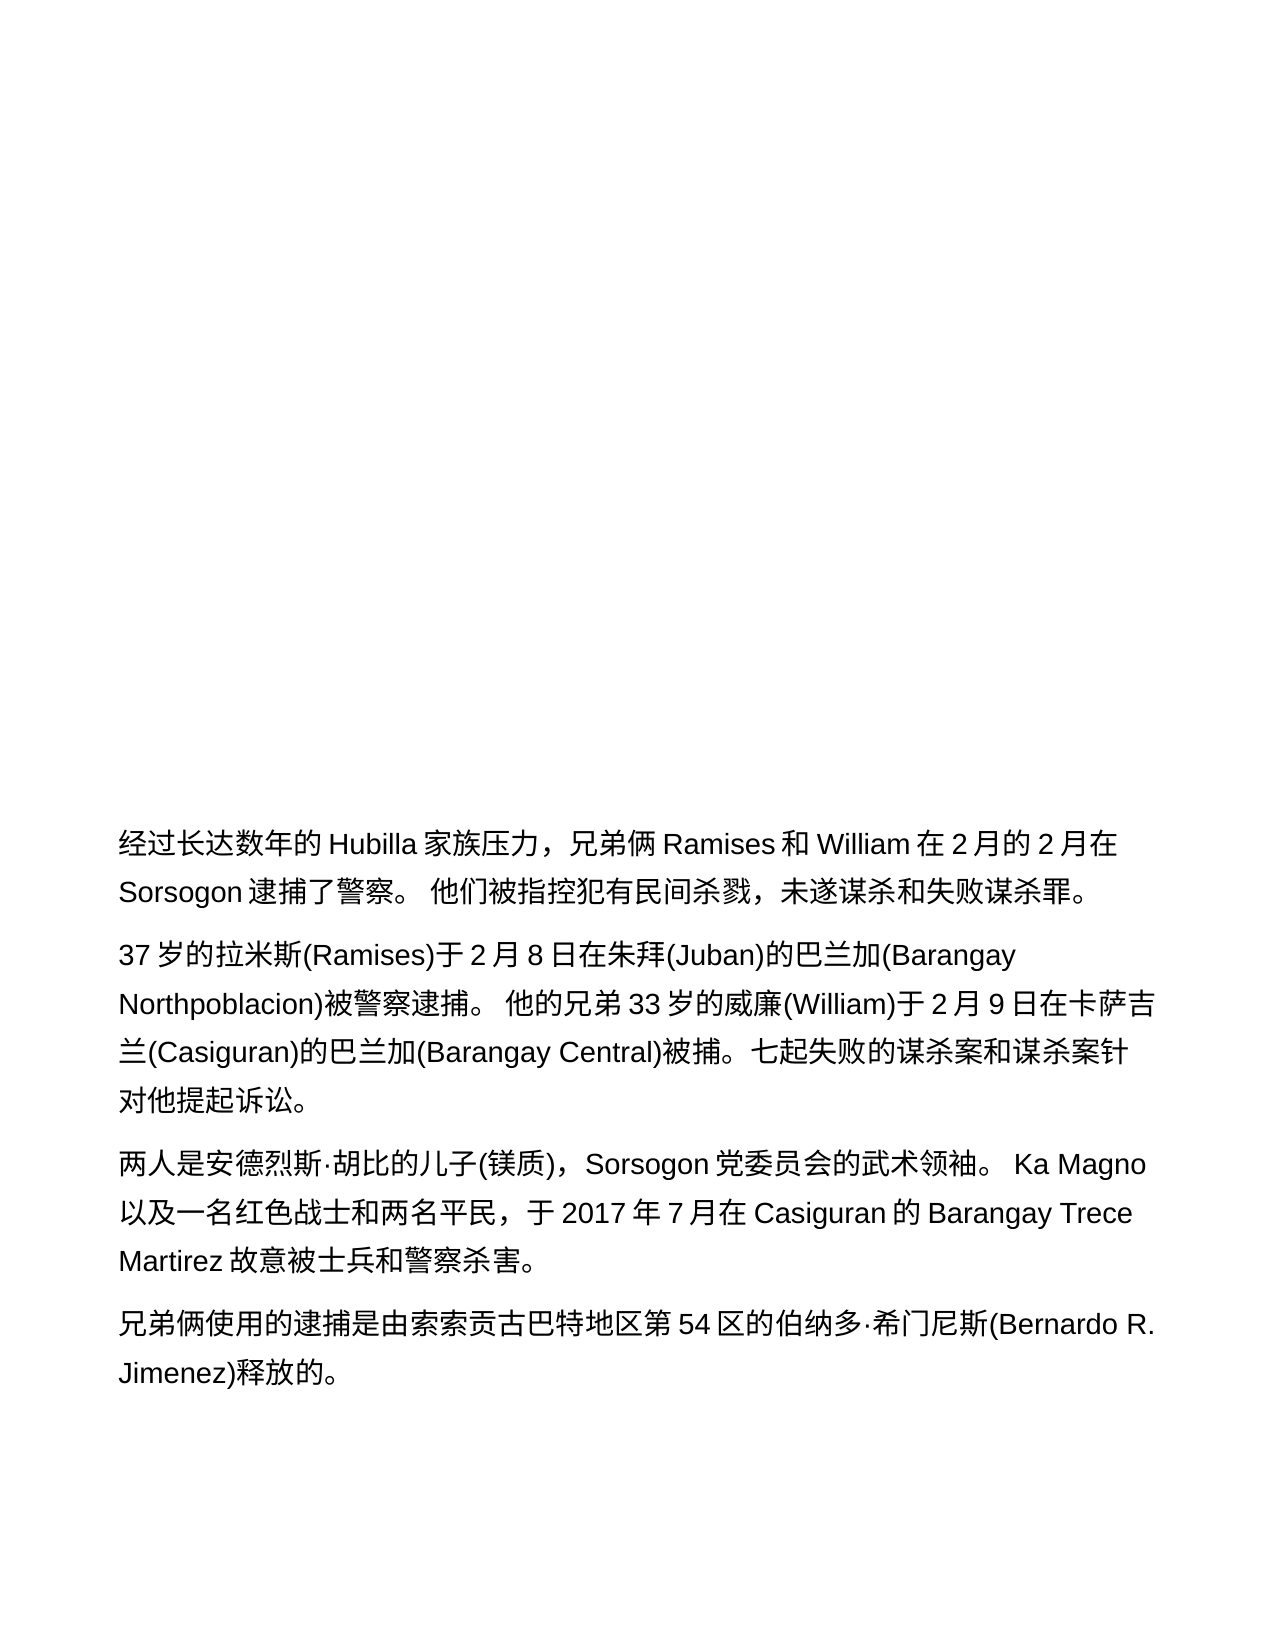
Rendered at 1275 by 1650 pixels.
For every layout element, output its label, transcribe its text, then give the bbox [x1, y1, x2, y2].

text 两人是安德烈斯·胡比的儿子(镁质)，Sorsogon党委员会的武术领袖。 Ka Magno以及一名红色战士和两名平民，于2017年7月在Casiguran的Barangay Trece Martirez故意被士兵和警察杀害。 [118, 1141, 1157, 1280]
text 经过长达数年的Hubilla家族压力，兄弟俩Ramises和William在2月的2月在Sorsogon逮捕了警察。 他们被指控犯有民间杀戮，未遂谋杀和失败谋杀罪。 [118, 118, 1157, 911]
text 兄弟俩使用的逮捕是由索索贡古巴特地区第54区的伯纳多·希门尼斯(Bernardo R. Jimenez)释放的。 [118, 1301, 1157, 1392]
text 37岁的拉米斯(Ramises)于2月8日在朱拜(Juban)的巴兰加(Barangay Northpoblacion)被警察逮捕。 他的兄弟33岁的威廉(William)于2月9日在卡萨吉兰(Casiguran)的巴兰加(Barangay Central)被捕。七起失败的谋杀案和谋杀案针对他提起诉讼。 [118, 932, 1157, 1120]
